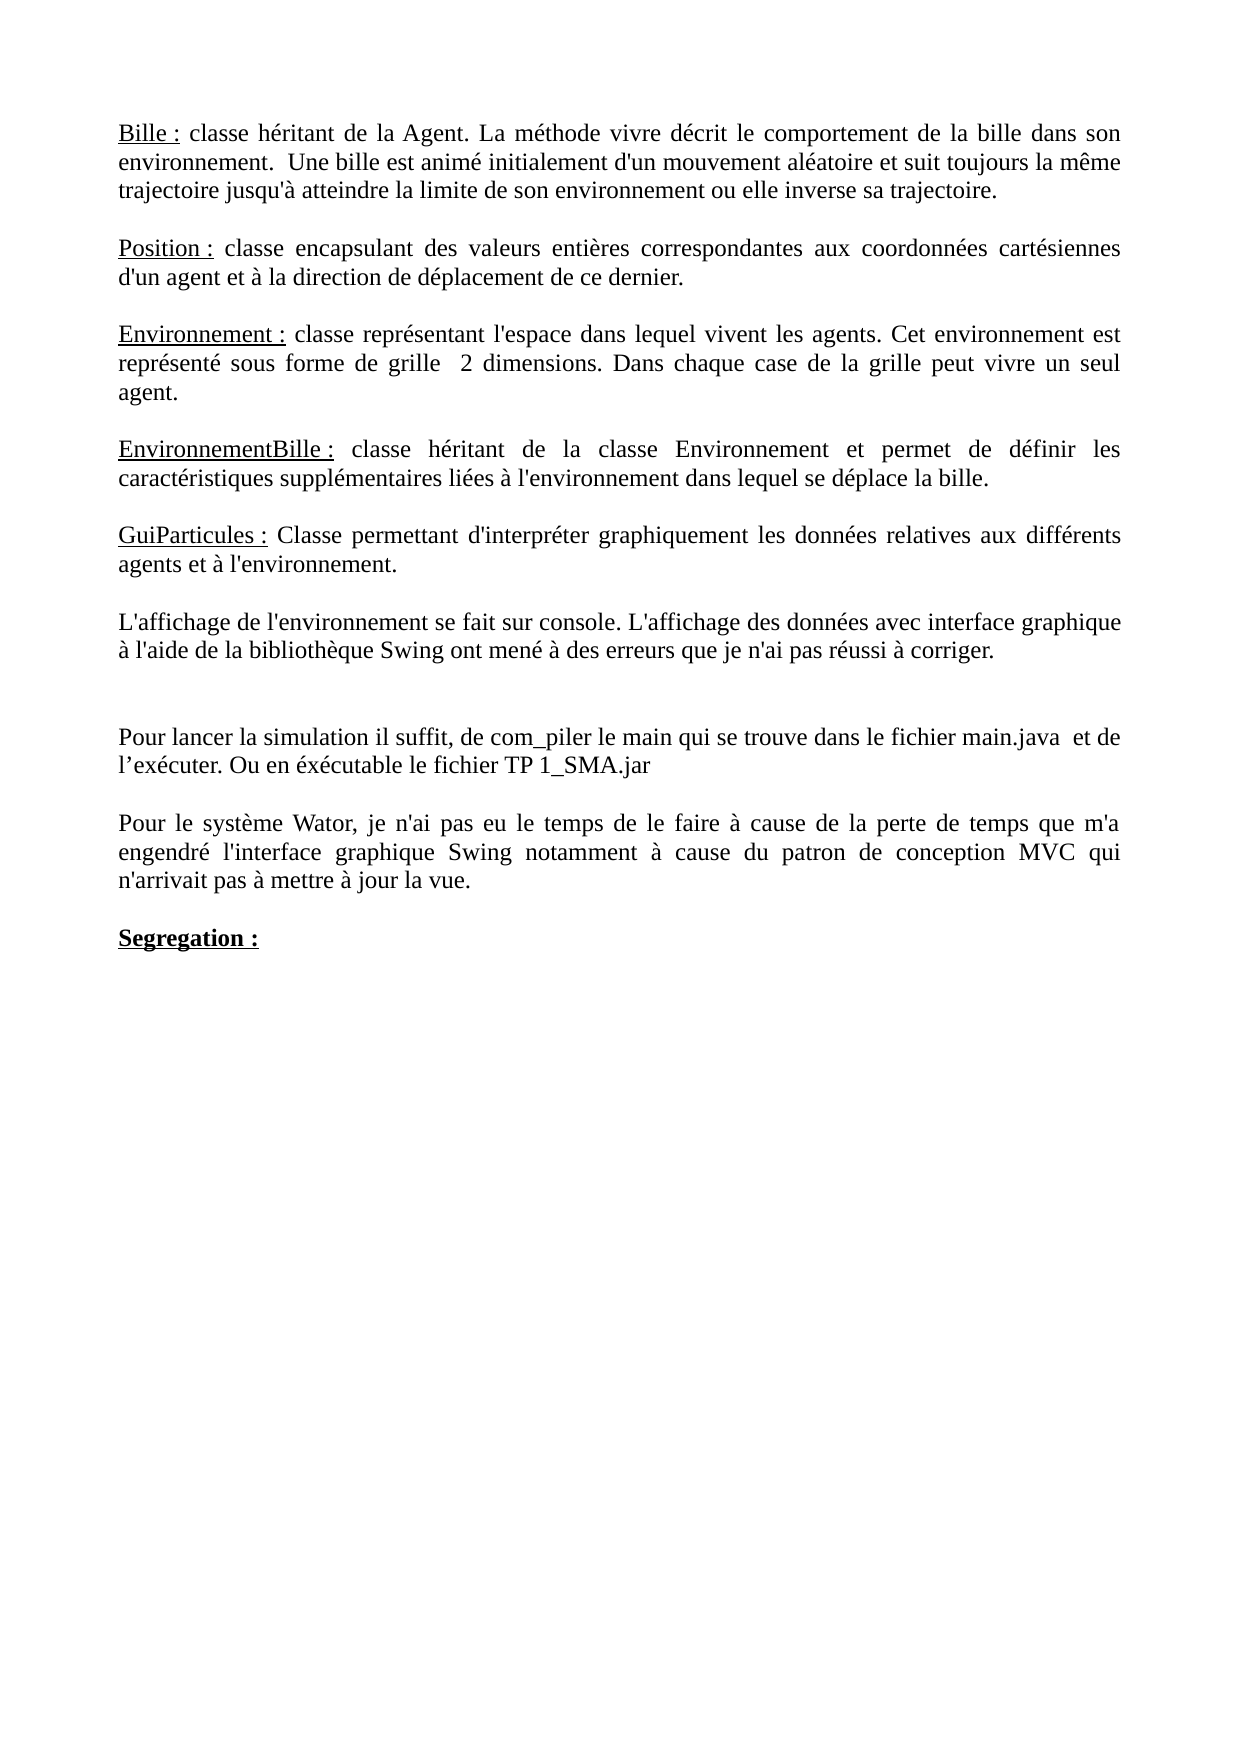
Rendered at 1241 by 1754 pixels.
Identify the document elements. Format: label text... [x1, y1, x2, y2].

text Environnement : classe représentant l'espace dans lequel vivent les agents. Cet environnement est représenté sous forme de grille 2 dimensions. Dans chaque case de la grille peut vivre un seul agent. [118, 319, 1122, 406]
text EnvironnementBille : classe héritant de la classe Environnement et permet de définir les caractéristiques supplémentaires liées à l'environnement dans lequel se déplace la bille. [118, 434, 1122, 492]
text GuiParticules : Classe permettant d'interpréter graphiquement les données relatives aux différents agents et à l'environnement. [118, 521, 1122, 578]
text Position : classe encapsulant des valeurs entières correspondantes aux coordonnées cartésiennes d'un agent et à la direction de déplacement de ce dernier. [118, 233, 1122, 291]
text Bille : classe héritant de la Agent. La méthode vivre décrit le comportement de la bille dans son environnement. Une bille est animé initialement d'un mouvement aléatoire et suit toujours la même trajectoire jusqu'à atteindre la limite de son environnement ou elle inverse sa trajectoire. [118, 118, 1122, 204]
text Pour le système Wator, je n'ai pas eu le temps de le faire à cause de la perte de temps que m'a engendré l'interface graphique Swing notamment à cause du patron de conception MVC qui n'arrivait pas à mettre à jour la vue. [118, 808, 1122, 894]
text Pour lancer la simulation il suffit, de com_piler le main qui se trouve dans le fichier main.java et de l’exécuter. Ou en éxécutable le fichier TP 1_SMA.jar [118, 722, 1122, 779]
text Segregation : [118, 923, 1122, 952]
text L'affichage de l'environnement se fait sur console. L'affichage des données avec interface graphique à l'aide de la bibliothèque Swing ont mené à des erreurs que je n'ai pas réussi à corriger. [118, 607, 1122, 664]
